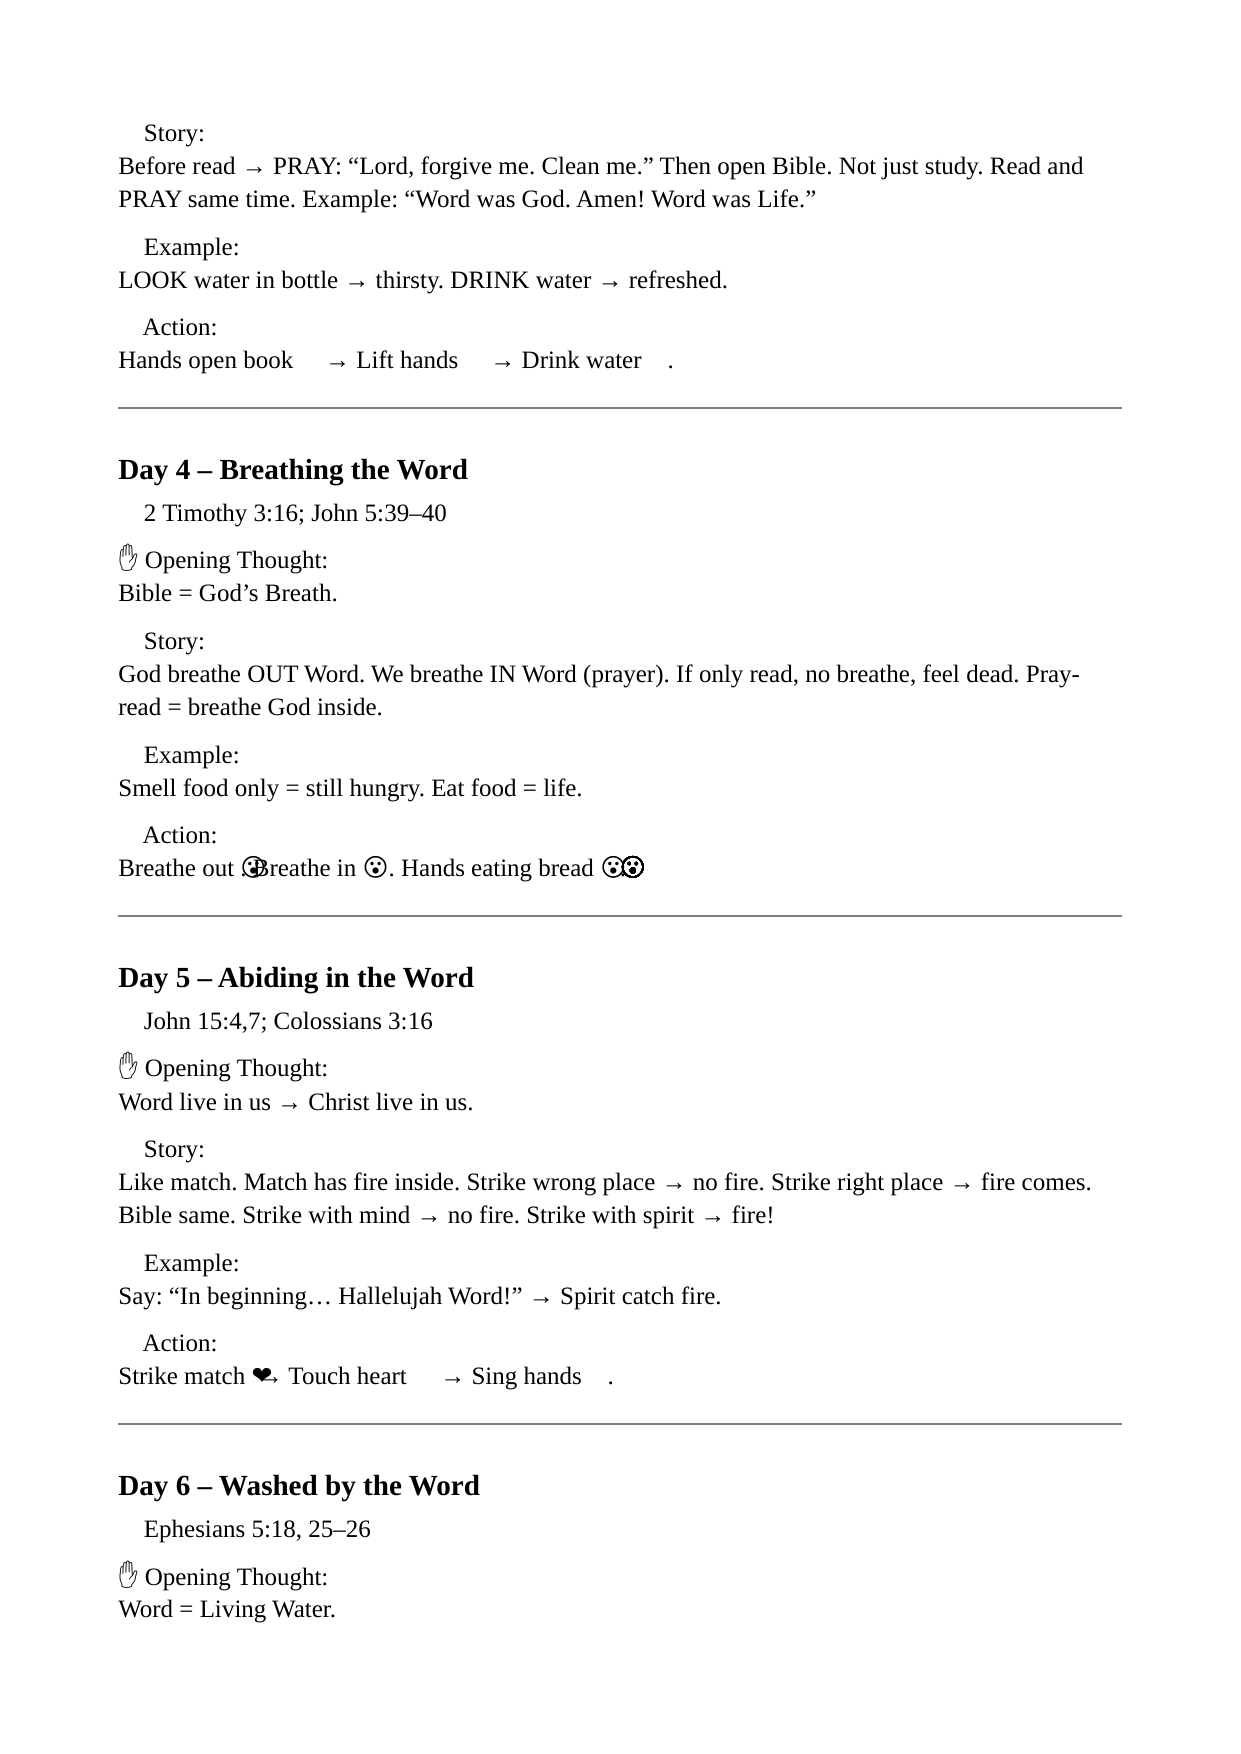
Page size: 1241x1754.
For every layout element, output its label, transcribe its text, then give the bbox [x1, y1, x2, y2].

text 🙋 Story: Like match. Match has fire inside. Strike wrong place → no fire. Strike right place → fire comes. Bible same. Strike with mind → no fire. Strike with spirit → fire! [118, 1134, 1122, 1229]
text 👐 Action: Hands open book 📖 → Lift hands 🙌 → Drink water 💧. [118, 312, 1122, 374]
subtitle Day 6 – Washed by the Word [118, 1468, 1122, 1501]
text 📖 Ephesians 5:18, 25–26 [118, 1514, 1122, 1543]
text 🙋 Story: Before read → PRAY: “Lord, forgive me. Clean me.” Then open Bible. Not just study. Read and PRAY same time. Example: “Word was God. Amen! Word was Life.” [118, 118, 1122, 213]
subtitle Day 4 – Breathing the Word [118, 452, 1122, 485]
text 🌱 Example: LOOK water in bottle → thirsty. DRINK water → refreshed. [118, 232, 1122, 293]
text 📖 John 15:4,7; Colossians 3:16 [118, 1006, 1122, 1035]
text 👐 Action: Strike match 🔥 → Touch heart ❤️ → Sing hands 🎶. [118, 1328, 1122, 1390]
subtitle Day 5 – Abiding in the Word [118, 960, 1122, 993]
text ✋ Opening Thought: Word = Living Water. [118, 1562, 1122, 1623]
text 🌱 Example: Smell food only = still hungry. Eat food = life. [118, 740, 1122, 802]
text 📖 2 Timothy 3:16; John 5:39–40 [118, 498, 1122, 527]
text 👐 Action: Breathe out 💨. Breathe in 😮‍💨. Hands eating bread 🍞. [118, 820, 1122, 882]
text 🌱 Example: Say: “In beginning… Hallelujah Word!” → Spirit catch fire. [118, 1248, 1122, 1309]
text ✋ Opening Thought: Bible = God’s Breath. [118, 546, 1122, 607]
text 🙋 Story: God breathe OUT Word. We breathe IN Word (prayer). If only read, no breathe, feel dead. Pray-read = breathe God inside. [118, 626, 1122, 721]
text ✋ Opening Thought: Word live in us → Christ live in us. [118, 1053, 1122, 1115]
